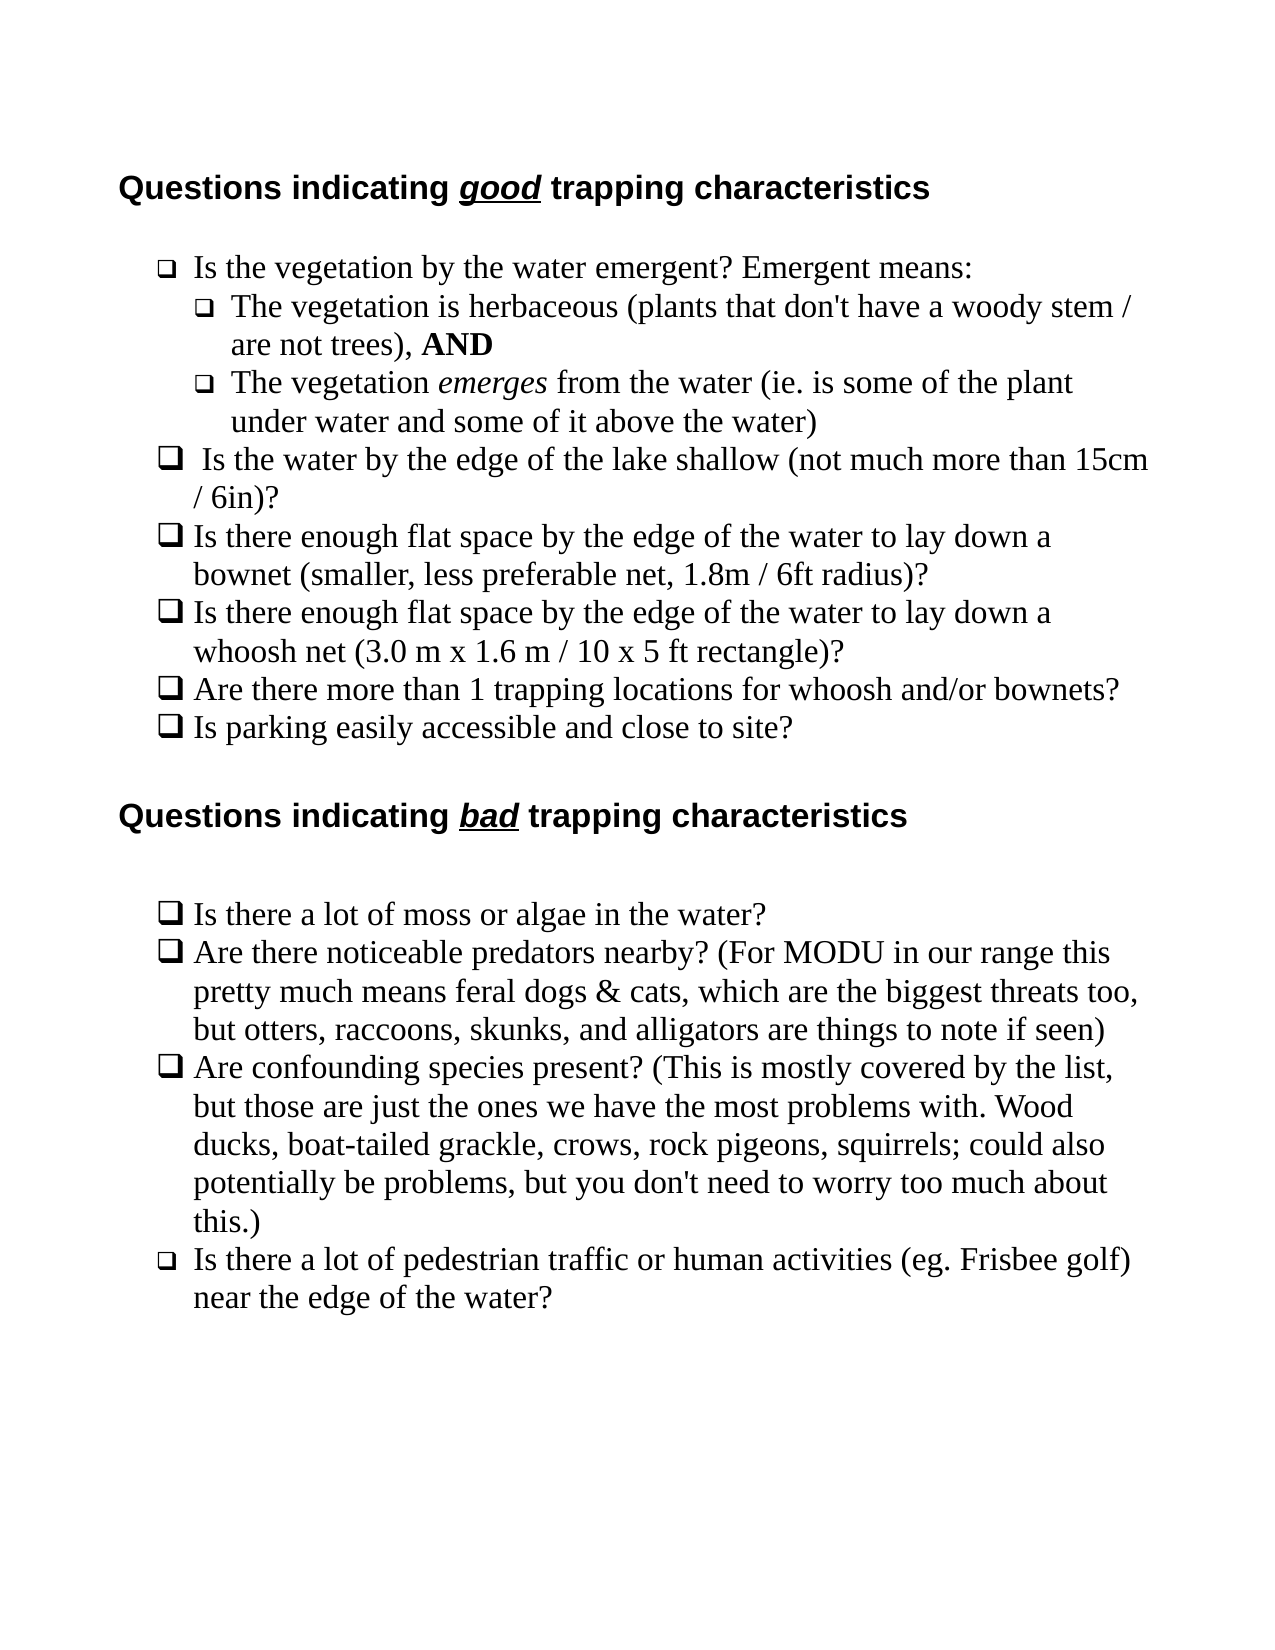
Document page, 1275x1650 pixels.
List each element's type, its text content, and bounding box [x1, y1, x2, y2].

list Is the vegetation by the water emergent? Emergent means: [156, 248, 1157, 286]
list Are there noticeable predators nearby? (For MODU in our range this pretty much means feral dogs & cats, which are the biggest threats too, but otters, raccoons, skunks, and alligators are things to note if seen) [156, 933, 1157, 1048]
list Are there more than 1 trapping locations for whoosh and/or bownets? [156, 669, 1157, 708]
list Is there a lot of pedestrian traffic or human activities (eg. Frisbee golf) near the edge of the water? [156, 1239, 1157, 1345]
list Is there enough flat space by the edge of the water to lay down a whoosh net (3.0 m x 1.6 m / 10 x 5 ft rectangle)? [156, 593, 1157, 669]
list Is the water by the edge of the lake shallow (not much more than 15cm / 6in)? [156, 439, 1157, 516]
list Is there a lot of moss or algae in the water? [156, 894, 1157, 933]
subtitle Questions indicating bad trapping characteristics [118, 796, 1157, 834]
list The vegetation emerges from the water (ie. is some of the plant under water and some of it above the water) [193, 363, 1157, 439]
list Is there enough flat space by the edge of the water to lay down a bownet (smaller, less preferable net, 1.8m / 6ft radius)? [156, 516, 1157, 593]
list Are confounding species present? (This is mostly covered by the list, but those are just the ones we have the most problems with. Wood ducks, boat-tailed grackle, crows, rock pigeons, squirrels; could also potentially be problems, but you don't need to worry too much about this.) [156, 1048, 1157, 1239]
list The vegetation is herbaceous (plants that don't have a woody stem / are not trees), AND [193, 286, 1157, 363]
subtitle Questions indicating good trapping characteristics [118, 168, 1157, 206]
list Is parking easily accessible and close to site? [156, 708, 1157, 746]
